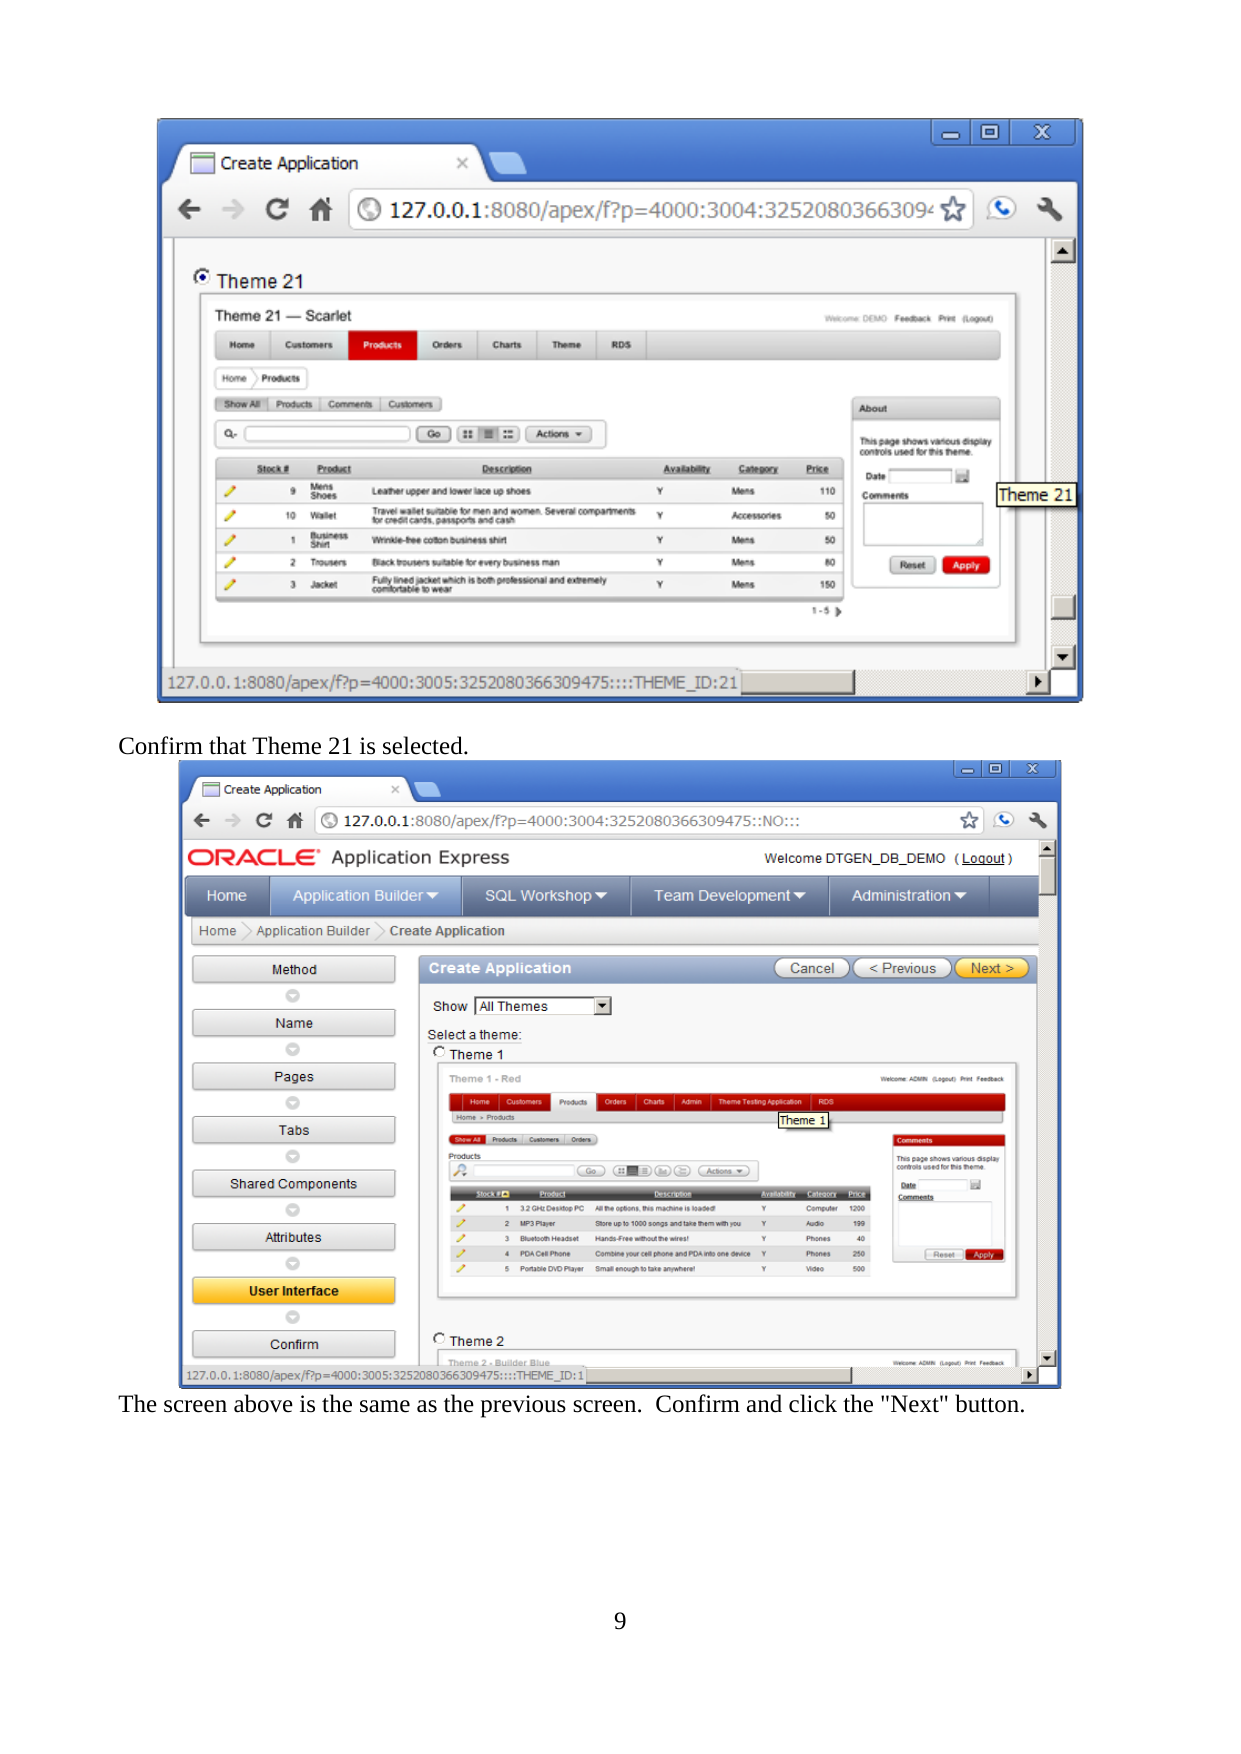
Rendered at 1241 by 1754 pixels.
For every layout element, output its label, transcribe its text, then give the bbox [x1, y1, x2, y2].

text Confirm that Theme 21 is selected. [118, 731, 1122, 760]
picture [156, 118, 1084, 703]
picture [178, 760, 1062, 1389]
text The screen above is the same as the previous screen. Confirm and click the "Next" button. [118, 1068, 1122, 1417]
